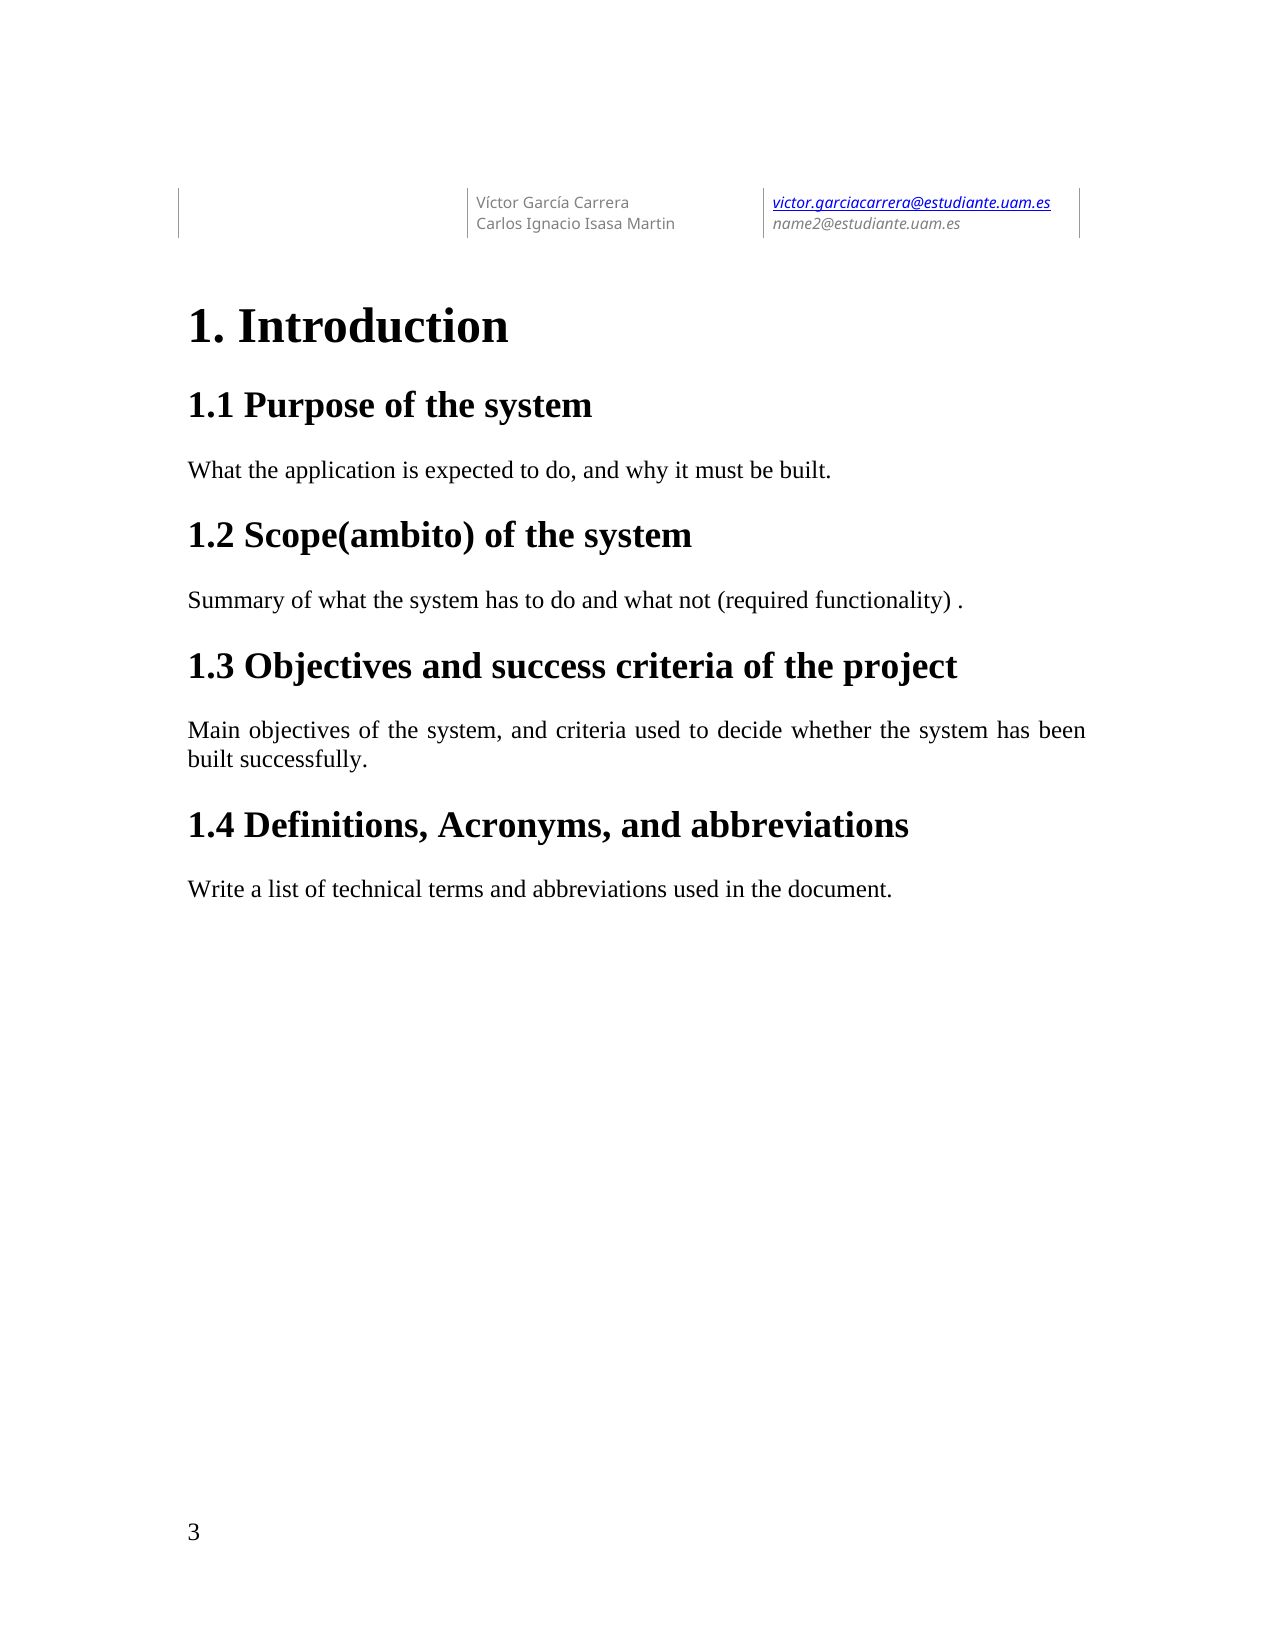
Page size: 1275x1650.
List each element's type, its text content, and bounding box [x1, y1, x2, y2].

text What the application is expected to do, and why it must be built. [187, 455, 1087, 484]
subtitle 1. Introduction [187, 296, 1087, 353]
text Write a list of technical terms and abbreviations used in the document. [187, 874, 1087, 903]
text Main objectives of the system, and criteria used to decide whether the system has been built successfully. [187, 715, 1087, 773]
subtitle 1.3 Objectives and success criteria of the project [187, 643, 1087, 686]
subtitle 1.2 Scope(ambito) of the system [187, 513, 1087, 556]
text Summary of what the system has to do and what not (required functionality) . [187, 585, 1087, 614]
subtitle 1.4 Definitions, Acronyms, and abbreviations [187, 802, 1087, 845]
subtitle 1.1 Purpose of the system [187, 383, 1087, 426]
